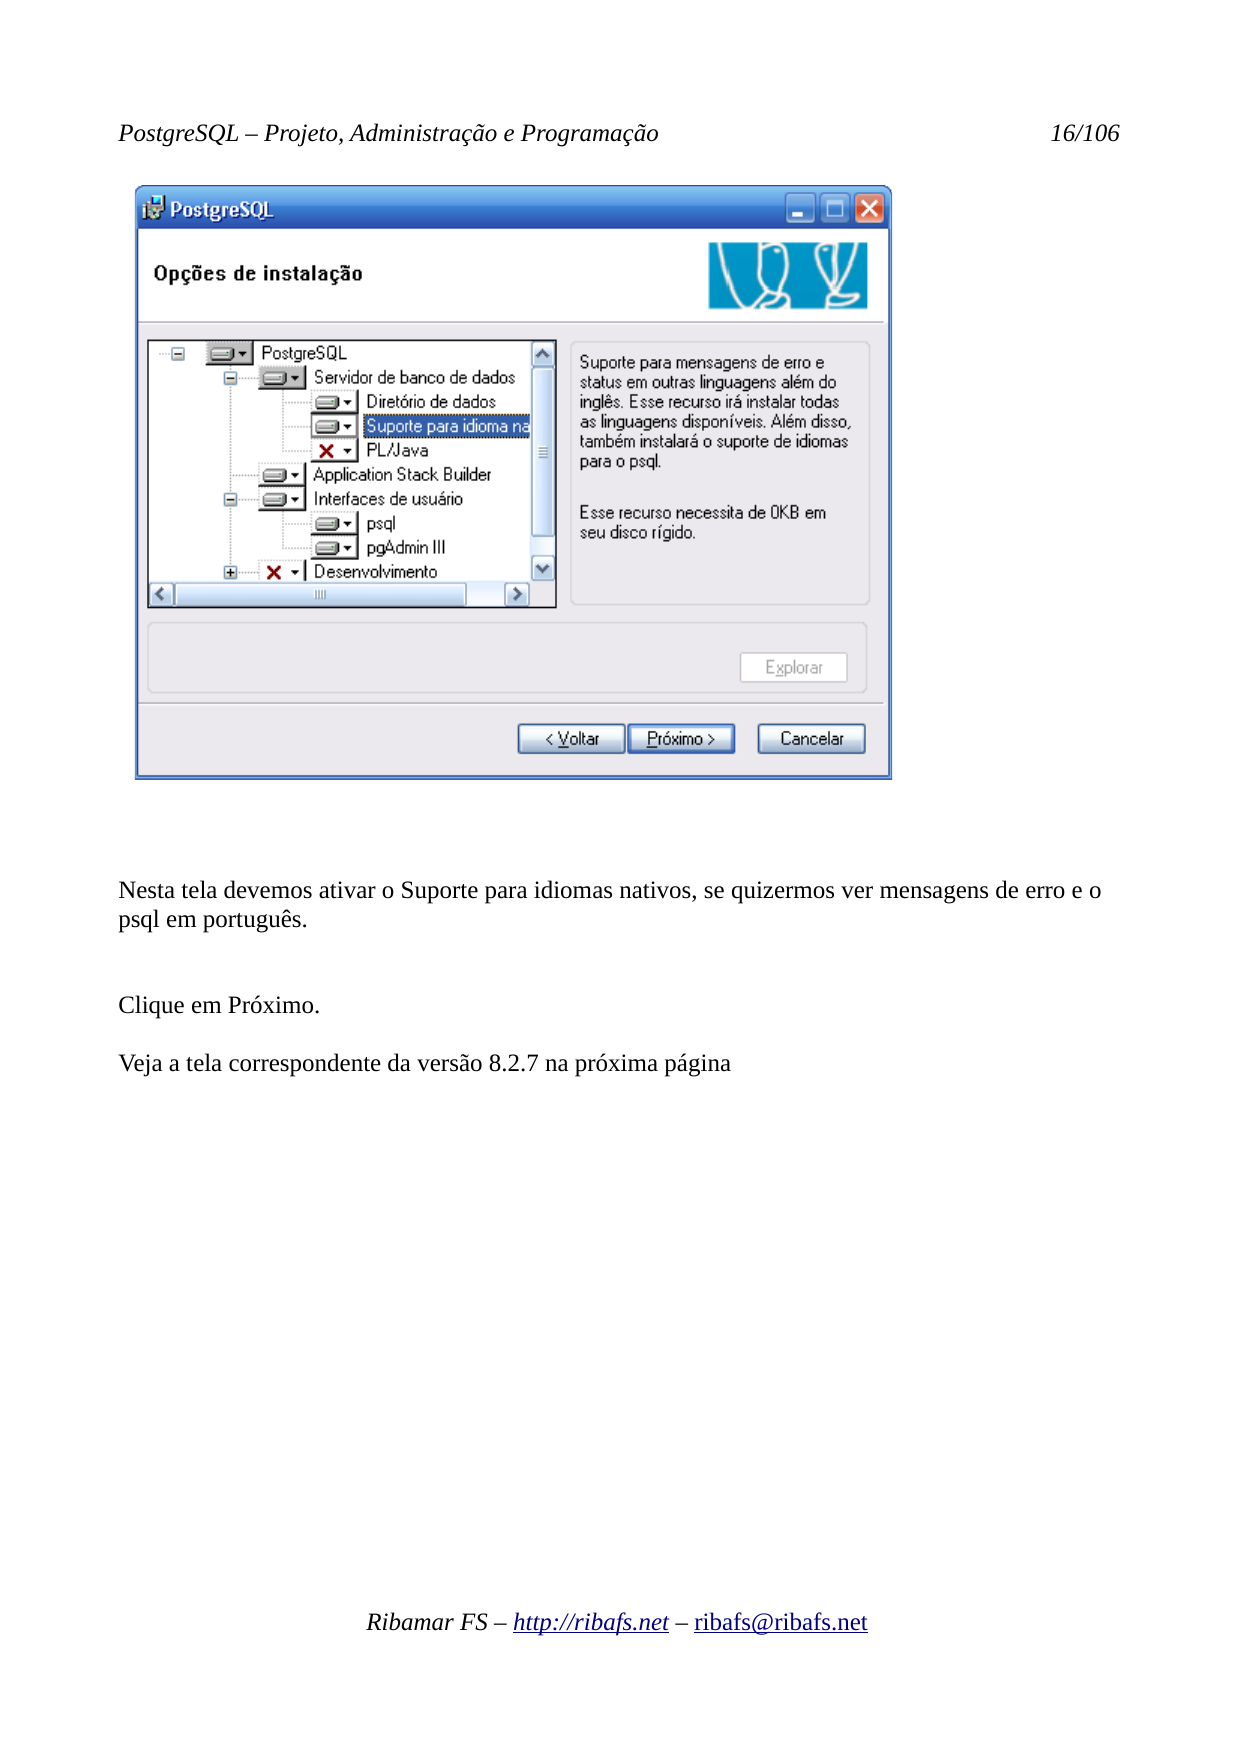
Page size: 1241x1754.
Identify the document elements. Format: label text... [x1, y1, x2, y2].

text Clique em Próximo. [118, 990, 1122, 1019]
picture [134, 185, 893, 780]
text Veja a tela correspondente da versão 8.2.7 na próxima página [118, 1048, 1122, 1076]
text Nesta tela devemos ativar o Suporte para idiomas nativos, se quizermos ver mensagens de erro e o psql em português. [118, 875, 1122, 933]
